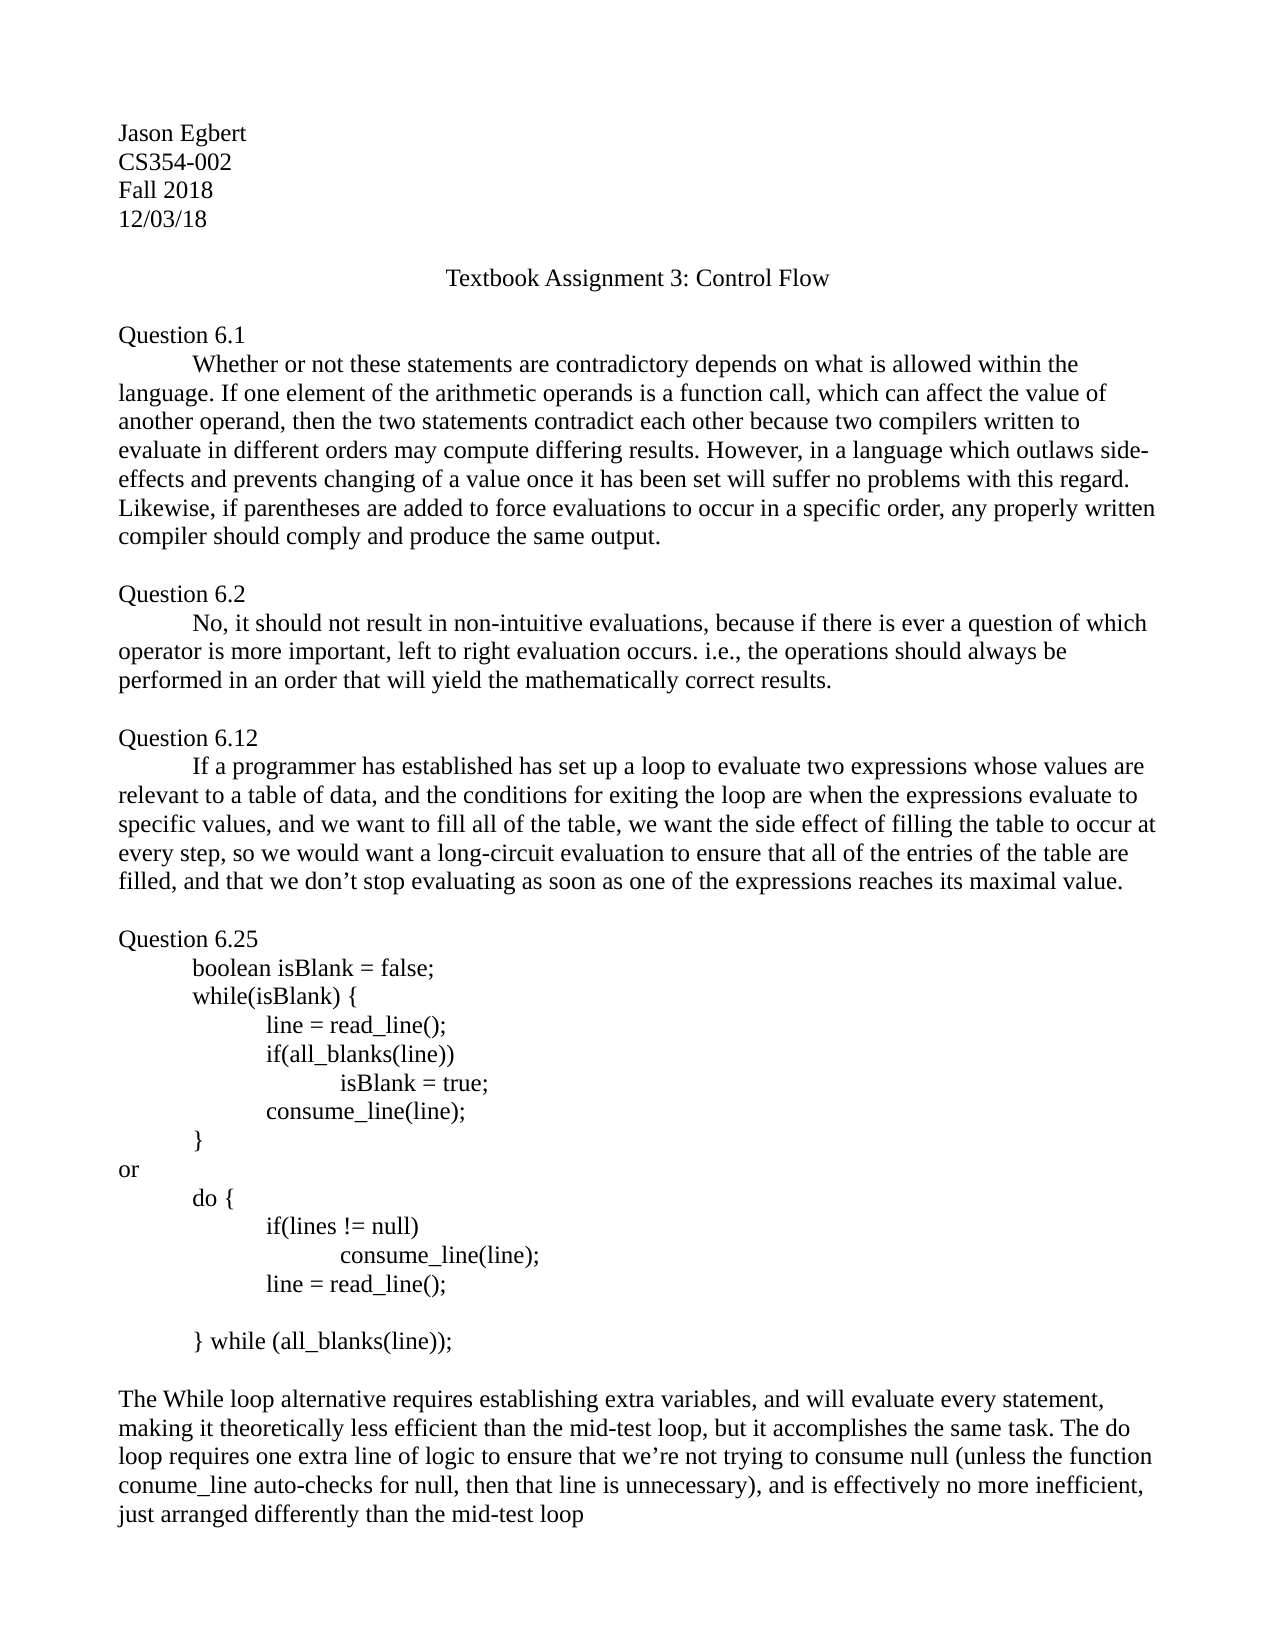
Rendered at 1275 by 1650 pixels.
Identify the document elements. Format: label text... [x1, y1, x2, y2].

text Question 6.25 [118, 924, 1157, 953]
text while(isBlank) { [118, 981, 1157, 1010]
text line = read_line(); [118, 1010, 1157, 1039]
text } while (all_blanks(line)); [118, 1326, 1157, 1355]
text consume_line(line); [118, 1240, 1157, 1269]
text If a programmer has established has set up a loop to evaluate two expressions whose values are relevant to a table of data, and the conditions for exiting the loop are when the expressions evaluate to specific values, and we want to fill all of the table, we want the side effect of filling the table to occur at every step, so we would want a long-circuit evaluation to ensure that all of the entries of the table are filled, and that we don’t stop evaluating as soon as one of the expressions reaches its maximal value. [118, 751, 1157, 895]
text isBlank = true; [118, 1068, 1157, 1096]
text } [118, 1125, 1157, 1154]
text if(all_blanks(line)) [118, 1039, 1157, 1068]
text if(lines != null) [118, 1211, 1157, 1240]
text The While loop alternative requires establishing extra variables, and will evaluate every statement, making it theoretically less efficient than the mid-test loop, but it accomplishes the same task. The do loop requires one extra line of logic to ensure that we’re not trying to consume null (unless the function conume_line auto-checks for null, then that line is unnecessary), and is effectively no more inefficient, just arranged differently than the mid-test loop [118, 1384, 1157, 1528]
text No, it should not result in non-intuitive evaluations, because if there is ever a question of which operator is more important, left to right evaluation occurs. i.e., the operations should always be performed in an order that will yield the mathematically correct results. [118, 608, 1157, 694]
text Whether or not these statements are contradictory depends on what is allowed within the language. If one element of the arithmetic operands is a function call, which can affect the value of another operand, then the two statements contradict each other because two compilers written to evaluate in different orders may compute differing results. However, in a language which outlaws side-effects and prevents changing of a value once it has been set will suffer no problems with this regard. Likewise, if parentheses are added to force evaluations to occur in a specific order, any properly written compiler should comply and produce the same output. [118, 349, 1157, 550]
text do { [118, 1183, 1157, 1211]
text line = read_line(); [118, 1269, 1157, 1298]
text Question 6.1 [118, 320, 1157, 349]
text Textbook Assignment 3: Control Flow [118, 263, 1157, 291]
text Question 6.12 [118, 723, 1157, 751]
text or [118, 1154, 1157, 1183]
text consume_line(line); [118, 1096, 1157, 1125]
text boolean isBlank = false; [118, 953, 1157, 981]
text Question 6.2 [118, 579, 1157, 608]
